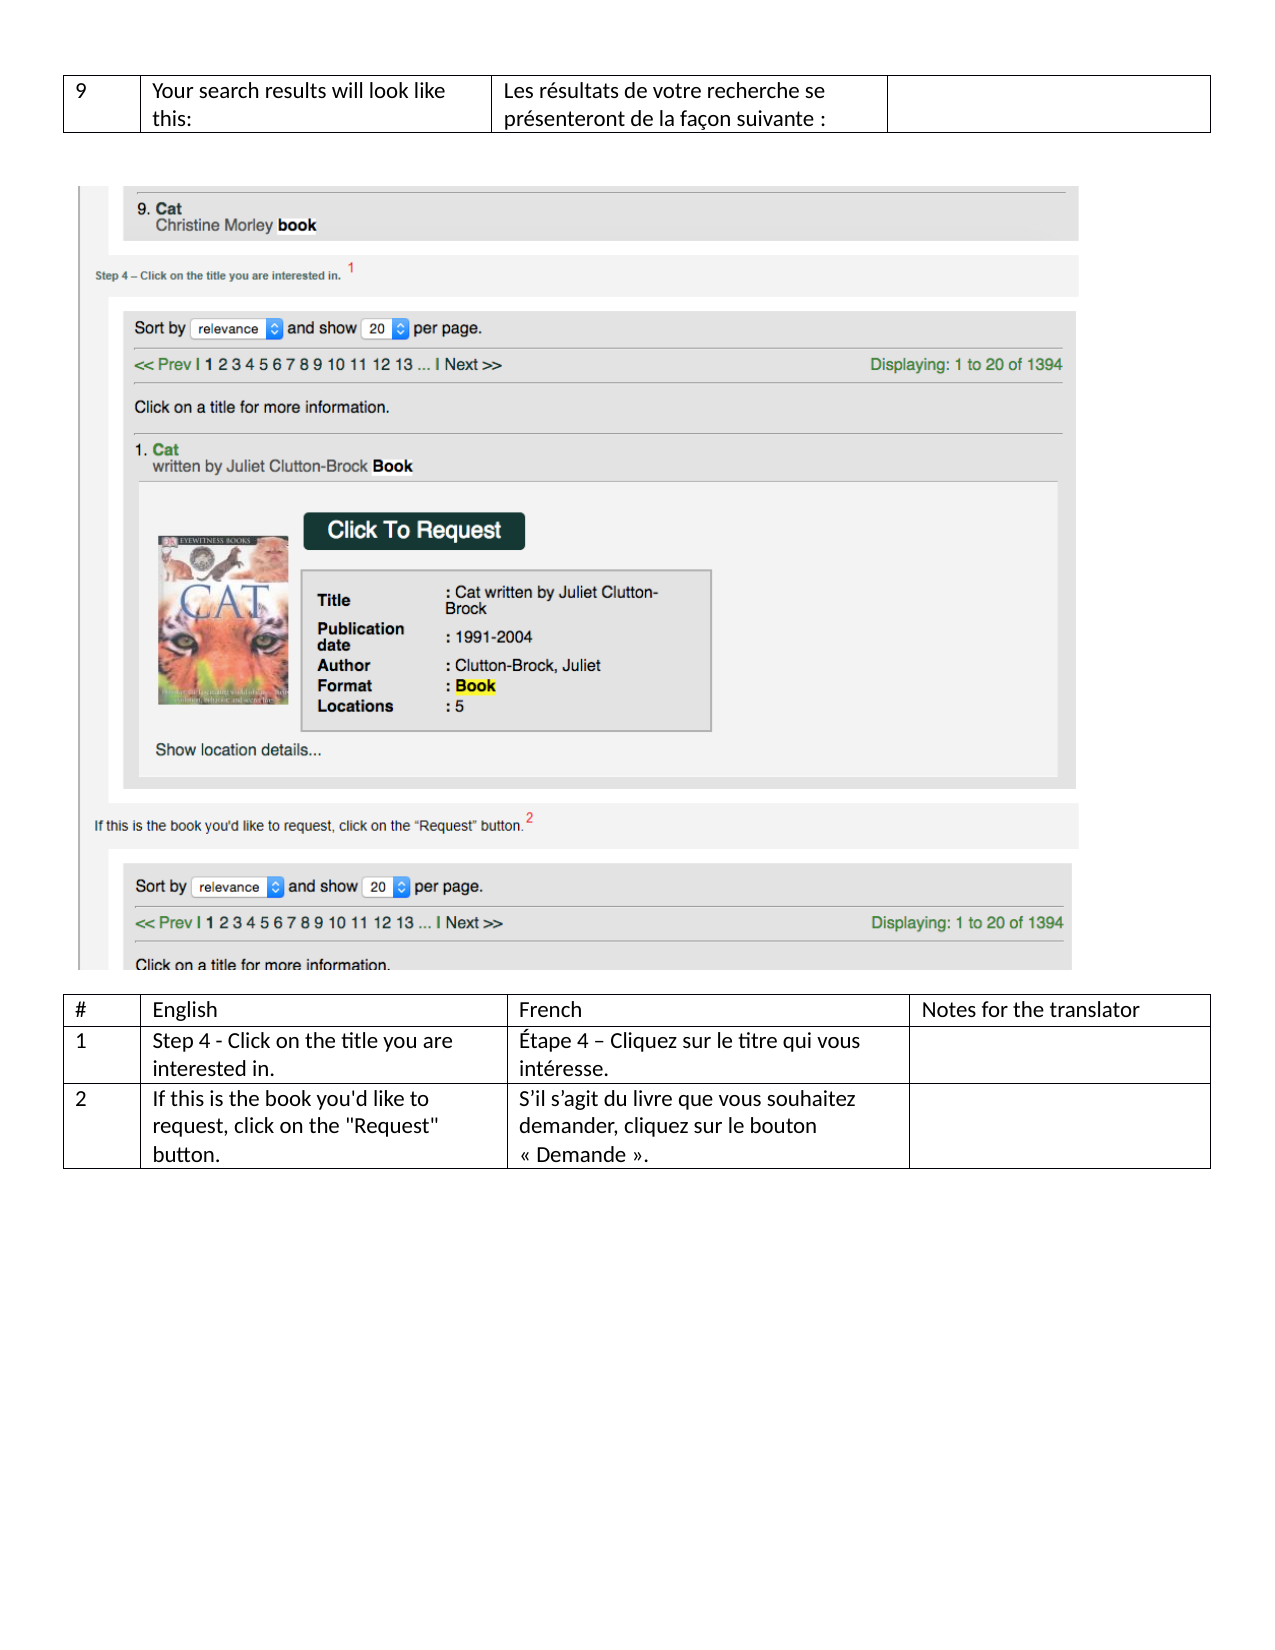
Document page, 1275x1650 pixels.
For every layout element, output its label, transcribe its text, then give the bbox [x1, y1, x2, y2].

table_header French [508, 995, 909, 1026]
table_cell 9 [64, 76, 140, 132]
picture [78, 186, 1079, 970]
table_header # [64, 995, 140, 1026]
table_cell [910, 1084, 1210, 1168]
table_cell 1 [64, 1027, 140, 1083]
table_cell If this is the book you'd like to request, click on the "Request" button. [141, 1084, 507, 1168]
table_cell Step 4 - Click on the title you are interested in. [141, 1027, 507, 1083]
table_cell 2 [64, 1084, 140, 1168]
table_cell [910, 1027, 1210, 1083]
table_cell [888, 76, 1210, 132]
table_header Notes for the translator [910, 995, 1210, 1026]
table_cell Your search results will look like this: [141, 76, 491, 132]
table_cell Étape 4 – Cliquez sur le titre qui vous intéresse. [508, 1027, 909, 1083]
table_cell S’il s’agit du livre que vous souhaitez demander, cliquez sur le bouton « Demande ». [508, 1084, 909, 1168]
table_cell Les résultats de votre recherche se présenteront de la façon suivante : [492, 76, 887, 132]
table_header English [141, 995, 507, 1026]
